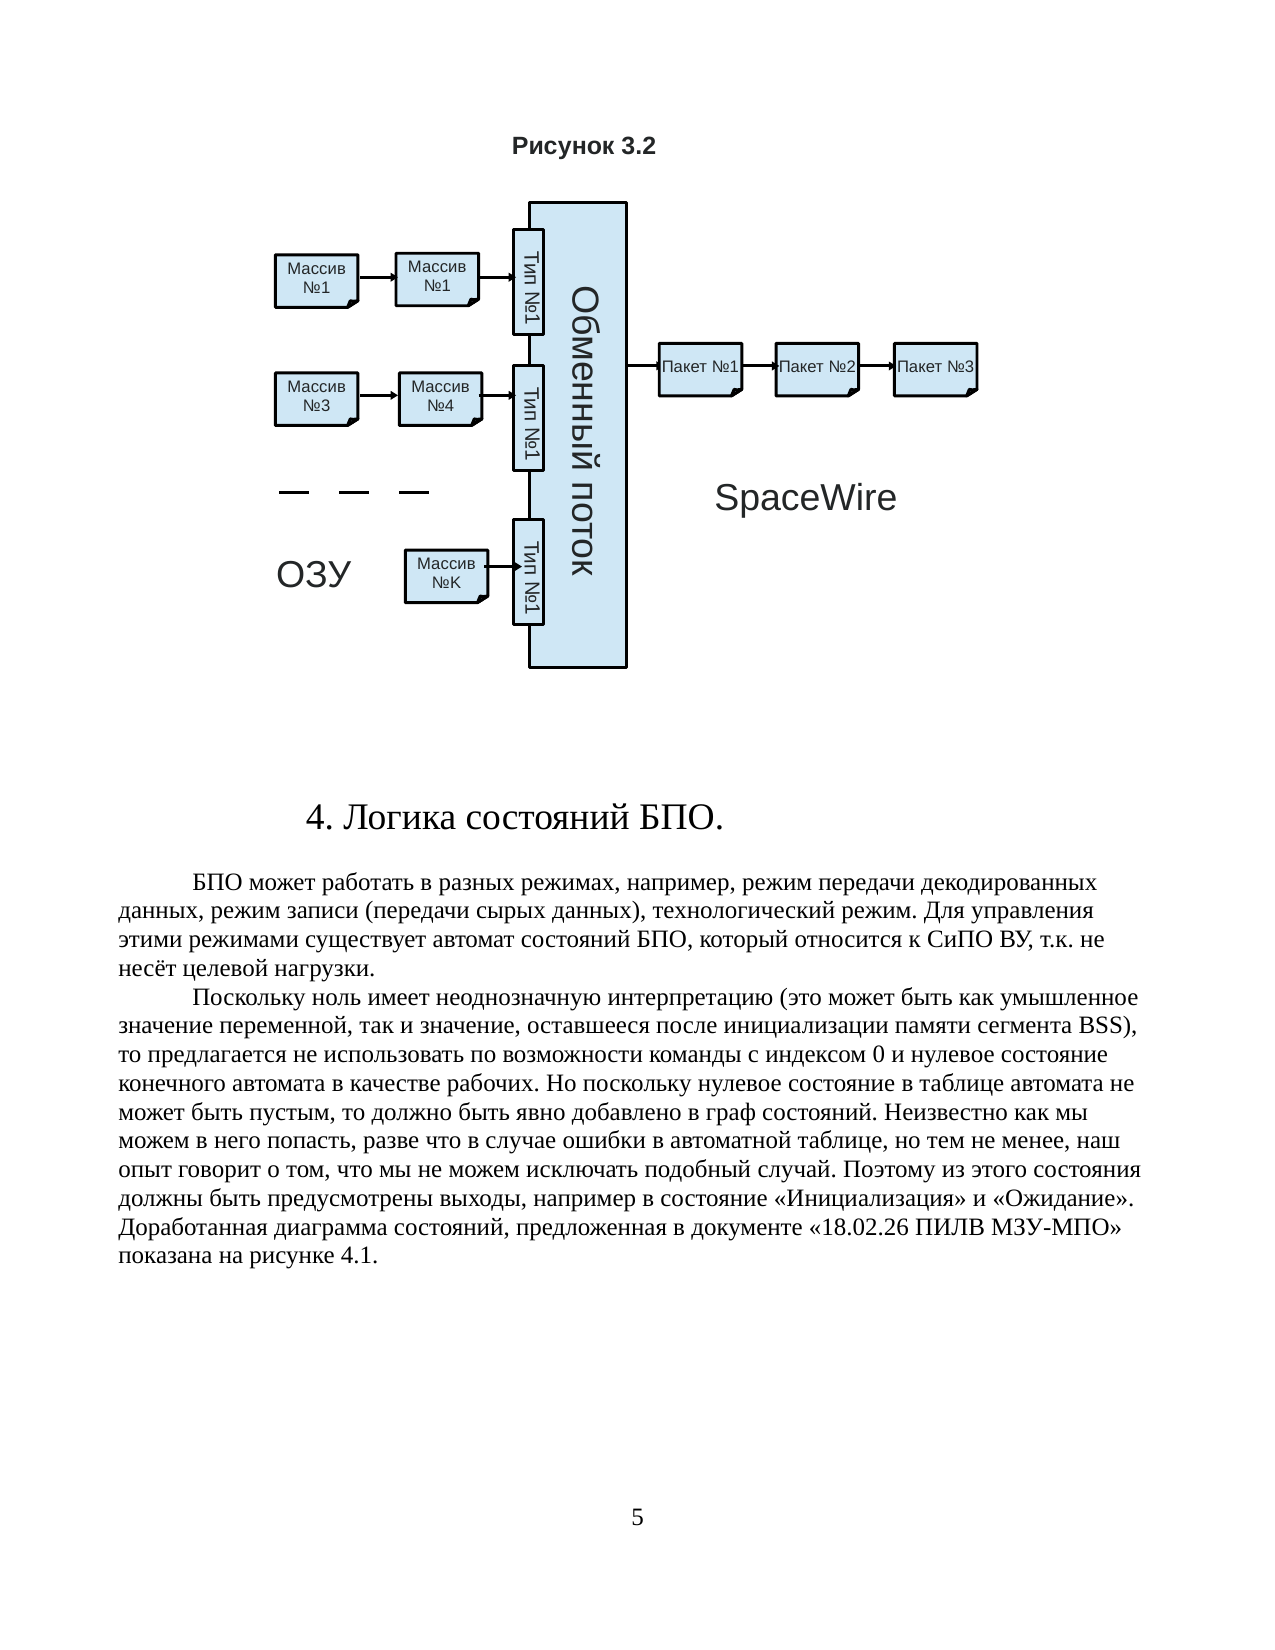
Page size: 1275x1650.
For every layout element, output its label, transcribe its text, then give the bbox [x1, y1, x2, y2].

text БПО может работать в разных режимах, например, режим передачи декодированных данных, режим записи (передачи сырых данных), технологический режим. Для управления этими режимами существует автомат состояний БПО, который относится к СиПО ВУ, т.к. не несёт целевой нагрузки. [118, 867, 1157, 982]
list Логика состояний БПО. [306, 795, 1157, 838]
text Поскольку ноль имеет неоднозначную интерпретацию (это может быть как умышленное значение переменной, так и значение, оставшееся после инициализации памяти сегмента BSS), то предлагается не использовать по возможности команды с индексом 0 и нулевое состояние конечного автомата в качестве рабочих. Но поскольку нулевое состояние в таблице автомата не может быть пустым, то должно быть явно добавлено в граф состояний. Неизвестно как мы можем в него попасть, разве что в случае ошибки в автоматной таблице, но тем не менее, наш опыт говорит о том, что мы не можем исключать подобный случай. Поэтому из этого состояния должны быть предусмотрены выходы, например в состояние «Инициализация» и «Ожидание». Доработанная диаграмма состояний, предложенная в документе «18.02.26 ПИЛВ МЗУ-МПО» показана на рисунке 4.1. [118, 982, 1157, 1269]
